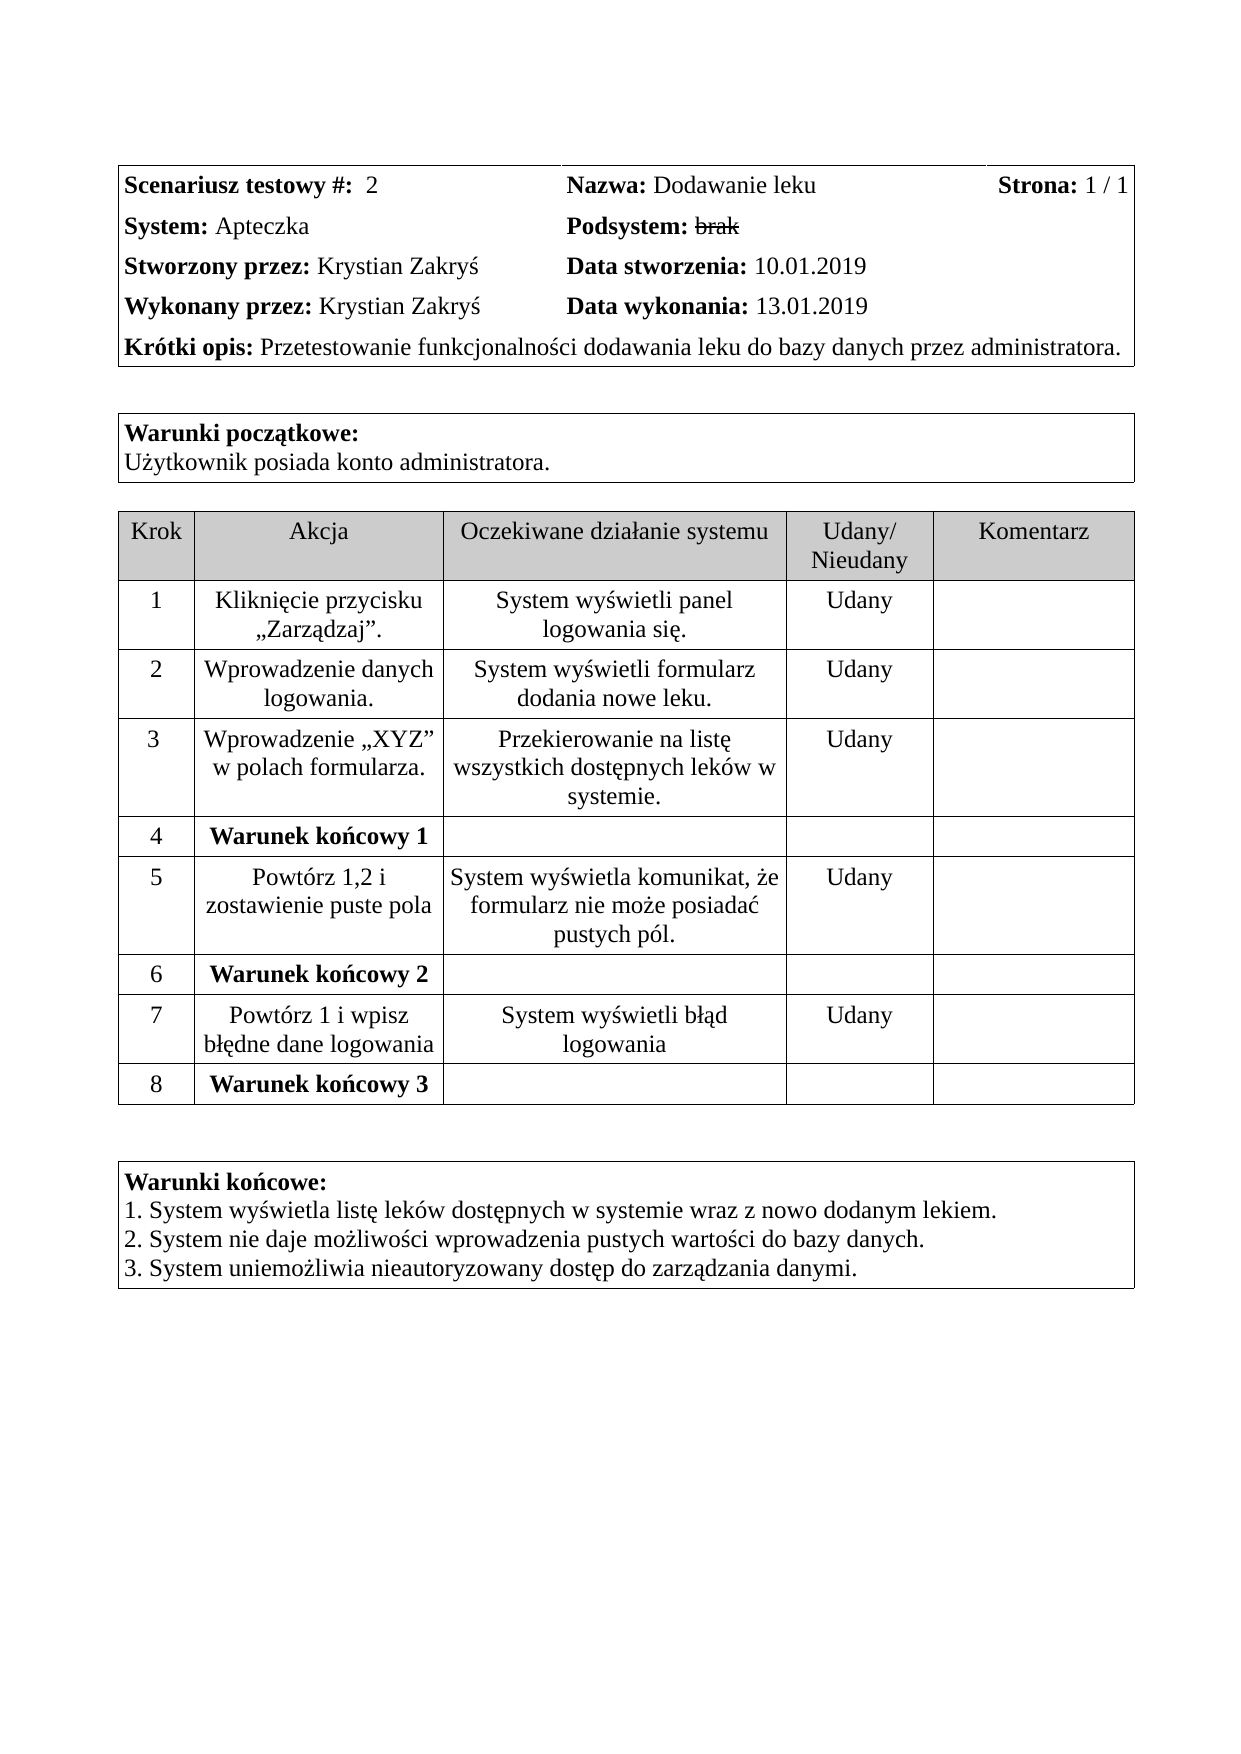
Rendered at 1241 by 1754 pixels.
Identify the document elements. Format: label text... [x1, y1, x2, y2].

table_cell Udany [787, 719, 933, 816]
table_cell Udany [787, 581, 933, 649]
table_cell [934, 1064, 1134, 1103]
table_header Warunki początkowe: Użytkownik posiada konto administratora. [119, 414, 1134, 482]
table_header Strona: 1 / 1 [987, 166, 1134, 205]
table_cell [934, 995, 1134, 1063]
table_cell Powtórz 1,2 i zostawienie puste pola [195, 857, 443, 954]
table_cell [934, 955, 1134, 994]
table_cell [987, 246, 1134, 286]
table_cell System wyświetli formularz dodania nowe leku. [444, 650, 786, 718]
table_cell 2 [119, 650, 194, 718]
table_cell Stworzony przez: Krystian Zakryś [119, 246, 561, 286]
table_cell [444, 817, 786, 856]
table_cell 3 [119, 719, 194, 816]
table_cell [987, 206, 1134, 245]
table_header Akcja [195, 512, 443, 580]
table_header Warunki końcowe: 1. System wyświetla listę leków dostępnych w systemie wraz z nowo dodanym lekiem. 2. System nie daje możliwości wprowadzenia pustych wartości do bazy danych. 3. System uniemożliwia nieautoryzowany dostęp do zarządzania danymi. [119, 1162, 1134, 1288]
table_cell [934, 719, 1134, 816]
table_header Komentarz [934, 512, 1134, 580]
table_cell Udany [787, 650, 933, 718]
table_cell Warunek końcowy 3 [195, 1064, 443, 1103]
table_cell Powtórz 1 i wpisz błędne dane logowania [195, 995, 443, 1063]
table_header Scenariusz testowy #: 2 [119, 166, 561, 205]
table_cell System wyświetla komunikat, że formularz nie może posiadać pustych pól. [444, 857, 786, 954]
table_cell 5 [119, 857, 194, 954]
table_cell Udany [787, 857, 933, 954]
table_cell Kliknięcie przycisku „Zarządzaj”. [195, 581, 443, 649]
table_header Nazwa: Dodawanie leku [562, 166, 986, 205]
table_cell [787, 1064, 933, 1103]
table_cell 8 [119, 1064, 194, 1103]
table_cell [934, 857, 1134, 954]
table_cell Wprowadzenie danych logowania. [195, 650, 443, 718]
table_cell Warunek końcowy 1 [195, 817, 443, 856]
table_cell Data stworzenia: 10.01.2019 [562, 246, 986, 286]
table_cell [934, 817, 1134, 856]
table_cell Przekierowanie na listę wszystkich dostępnych leków w systemie. [444, 719, 786, 816]
table_cell [787, 817, 933, 856]
table_cell System wyświetli błąd logowania [444, 995, 786, 1063]
table_cell Krótki opis: Przetestowanie funkcjonalności dodawania leku do bazy danych przez administratora. [119, 327, 1134, 366]
table_cell [987, 287, 1134, 326]
table_cell 6 [119, 955, 194, 994]
table_header Udany/Nieudany [787, 512, 933, 580]
table_cell System wyświetli panel logowania się. [444, 581, 786, 649]
table_cell 7 [119, 995, 194, 1063]
table_cell [444, 955, 786, 994]
table_cell [934, 650, 1134, 718]
table_cell Wykonany przez: Krystian Zakryś [119, 287, 561, 326]
table_cell System: Apteczka [119, 206, 561, 245]
table_cell Data wykonania: 13.01.2019 [562, 287, 986, 326]
table_cell [444, 1064, 786, 1103]
table_cell Udany [787, 995, 933, 1063]
table_header Krok [119, 512, 194, 580]
table_cell Podsystem: brak [562, 206, 986, 245]
table_cell 4 [119, 817, 194, 856]
table_cell Warunek końcowy 2 [195, 955, 443, 994]
table_cell [787, 955, 933, 994]
table_cell [934, 581, 1134, 649]
table_cell 1 [119, 581, 194, 649]
table_header Oczekiwane działanie systemu [444, 512, 786, 580]
table_cell Wprowadzenie „XYZ” w polach formularza. [195, 719, 443, 816]
